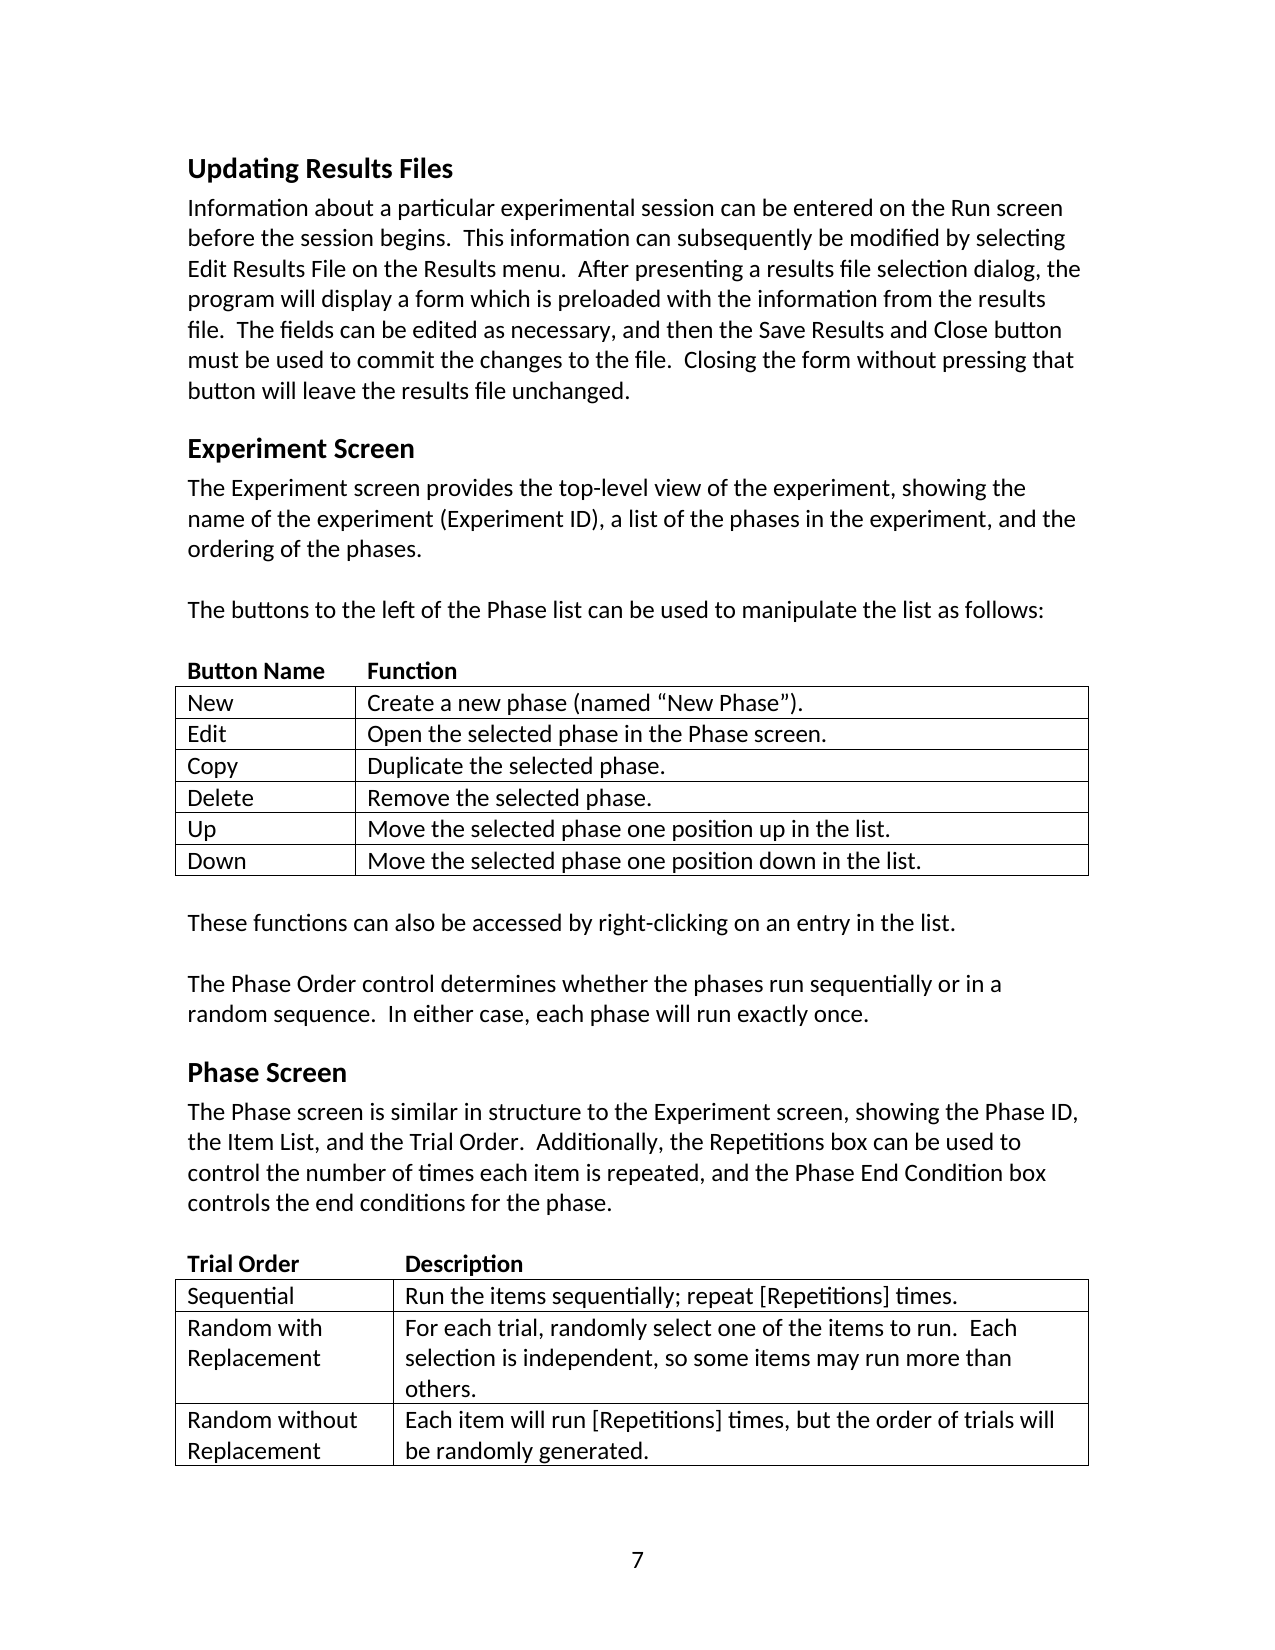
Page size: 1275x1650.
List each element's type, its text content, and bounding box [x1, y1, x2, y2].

table_cell Each item will run [Repetitions] times, but the order of trials will be randomly generated. [394, 1404, 1088, 1465]
table_cell Copy [176, 750, 355, 781]
table_header Button Name [176, 656, 356, 686]
table_cell Move the selected phase one position down in the list. [356, 845, 1088, 875]
table_header Function [356, 656, 1088, 686]
table_cell Delete [176, 782, 355, 812]
text The Phase screen is similar in structure to the Experiment screen, showing the Phase ID, the Item List, and the Trial Order. Additionally, the Repetitions box can be used to control the number of times each item is repeated, and the Phase End Condition box controls the end conditions for the phase. [187, 1096, 1087, 1218]
table_header Description [394, 1249, 1088, 1279]
text These functions can also be accessed by right-clicking on an entry in the list. [187, 907, 1087, 937]
subtitle Phase Screen [187, 1054, 1087, 1090]
table_cell For each trial, randomly select one of the items to run. Each selection is independent, so some items may run more than others. [394, 1312, 1088, 1403]
table_cell Move the selected phase one position up in the list. [356, 813, 1088, 844]
subtitle Experiment Screen [187, 431, 1087, 466]
subtitle Updating Results Files [187, 150, 1087, 186]
table_cell Sequential [176, 1280, 393, 1311]
text The buttons to the left of the Phase list can be used to manipulate the list as follows: [187, 594, 1087, 625]
table_cell New [176, 687, 355, 718]
text The Experiment screen provides the top-level view of the experiment, showing the name of the experiment (Experiment ID), a list of the phases in the experiment, and the ordering of the phases. [187, 472, 1087, 564]
text Information about a particular experimental session can be entered on the Run screen before the session begins. This information can subsequently be modified by selecting Edit Results File on the Results menu. After presenting a results file selection dialog, the program will display a form which is preloaded with the information from the results file. The fields can be edited as necessary, and then the Save Results and Close button must be used to commit the changes to the file. Closing the form without pressing that button will leave the results file unchanged. [187, 192, 1087, 406]
table_cell Random without Replacement [176, 1404, 393, 1465]
table_cell Edit [176, 719, 355, 749]
table_cell Open the selected phase in the Phase screen. [356, 719, 1088, 749]
table_cell Create a new phase (named “New Phase”). [356, 687, 1088, 718]
table_cell Run the items sequentially; repeat [Repetitions] times. [394, 1280, 1088, 1311]
table_cell Remove the selected phase. [356, 782, 1088, 812]
table_cell Duplicate the selected phase. [356, 750, 1088, 781]
table_header Trial Order [176, 1249, 393, 1279]
table_cell Up [176, 813, 355, 844]
table_cell Down [176, 845, 355, 875]
table_cell Random with Replacement [176, 1312, 393, 1403]
text The Phase Order control determines whether the phases run sequentially or in a random sequence. In either case, each phase will run exactly once. [187, 968, 1087, 1029]
